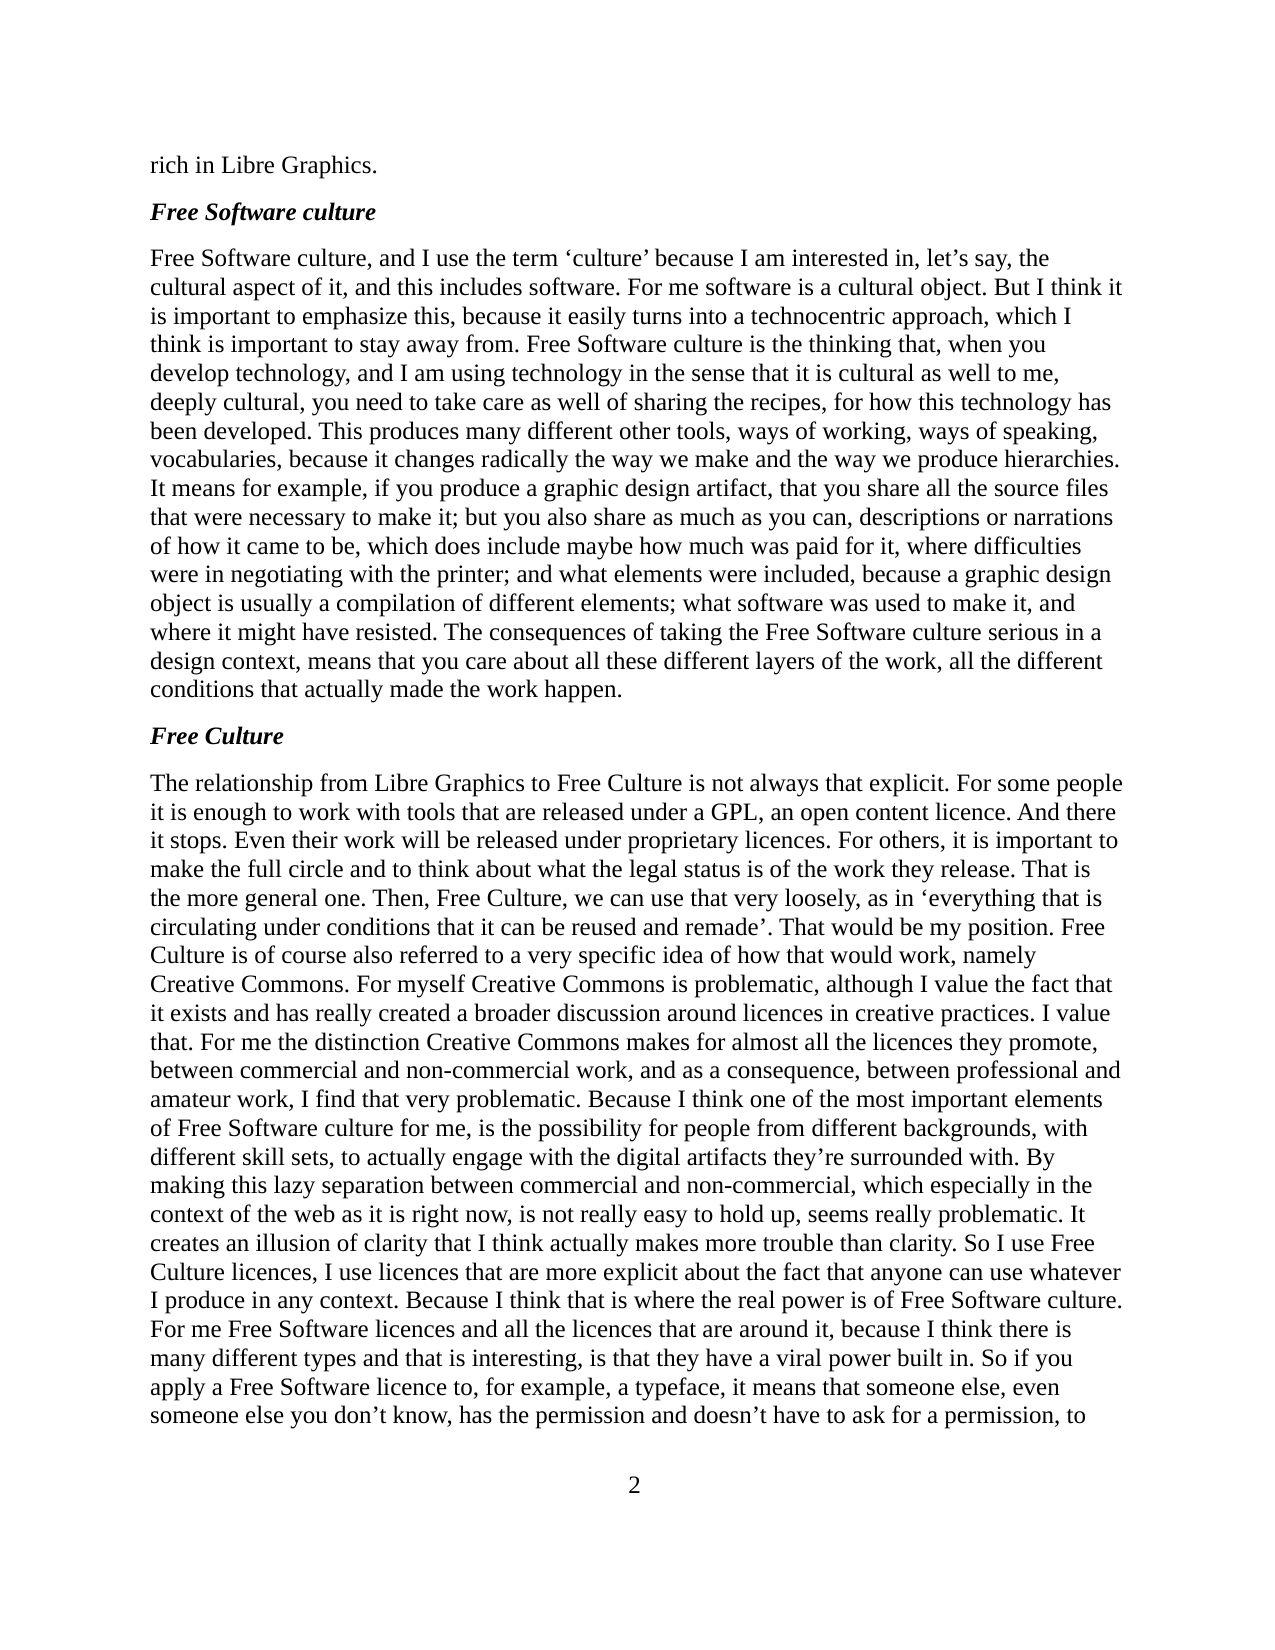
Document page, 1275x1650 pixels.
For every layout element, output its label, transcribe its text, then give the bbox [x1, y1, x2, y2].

text rich in Libre Graphics. [150, 150, 1125, 179]
text Free Software culture [150, 197, 1125, 225]
text Free Software culture, and I use the term ‘culture’ because I am interested in, let’s say, the cultural aspect of it, and this includes software. For me software is a cultural object. But I think it is important to emphasize this, because it easily turns into a technocentric approach, which I think is important to stay away from. Free Software culture is the thinking that, when you develop technology, and I am using technology in the sense that it is cultural as well to me, deeply cultural, you need to take care as well of sharing the recipes, for how this technology has been developed. This produces many different other tools, ways of working, ways of speaking, vocabularies, because it changes radically the way we make and the way we produce hierarchies. It means for example, if you produce a graphic design artifact, that you share all the source files that were necessary to make it; but you also share as much as you can, descriptions or narrations of how it came to be, which does include maybe how much was paid for it, where difficulties were in negotiating with the printer; and what elements were included, because a graphic design object is usually a compilation of different elements; what software was used to make it, and where it might have resisted. The consequences of taking the Free Software culture serious in a design context, means that you care about all these different layers of the work, all the different conditions that actually made the work happen. [150, 243, 1125, 703]
text The relationship from Libre Graphics to Free Culture is not always that explicit. For some people it is enough to work with tools that are released under a GPL, an open content licence. And there it stops. Even their work will be released under proprietary licences. For others, it is important to make the full circle and to think about what the legal status is of the work they release. That is the more general one. Then, Free Culture, we can use that very loosely, as in ‘everything that is circulating under conditions that it can be reused and remade’. That would be my position. Free Culture is of course also referred to a very specific idea of how that would work, namely Creative Commons. For myself Creative Commons is problematic, although I value the fact that it exists and has really created a broader discussion around licences in creative practices. I value that. For me the distinction Creative Commons makes for almost all the licences they promote, between commercial and non-commercial work, and as a consequence, between professional and amateur work, I find that very problematic. Because I think one of the most important elements of Free Software culture for me, is the possibility for people from different backgrounds, with different skill sets, to actually engage with the digital artifacts they’re surrounded with. By making this lazy separation between commercial and non-commercial, which especially in the context of the web as it is right now, is not really easy to hold up, seems really problematic. It creates an illusion of clarity that I think actually makes more trouble than clarity. So I use Free Culture licences, I use licences that are more explicit about the fact that anyone can use whatever I produce in any context. Because I think that is where the real power is of Free Software culture. For me Free Software licences and all the licences that are around it, because I think there is many different types and that is interesting, is that they have a viral power built in. So if you apply a Free Software licence to, for example, a typeface, it means that someone else, even someone else you don’t know, has the permission and doesn’t have to ask for a permission, to [150, 768, 1125, 1429]
text Free Culture [150, 721, 1125, 750]
